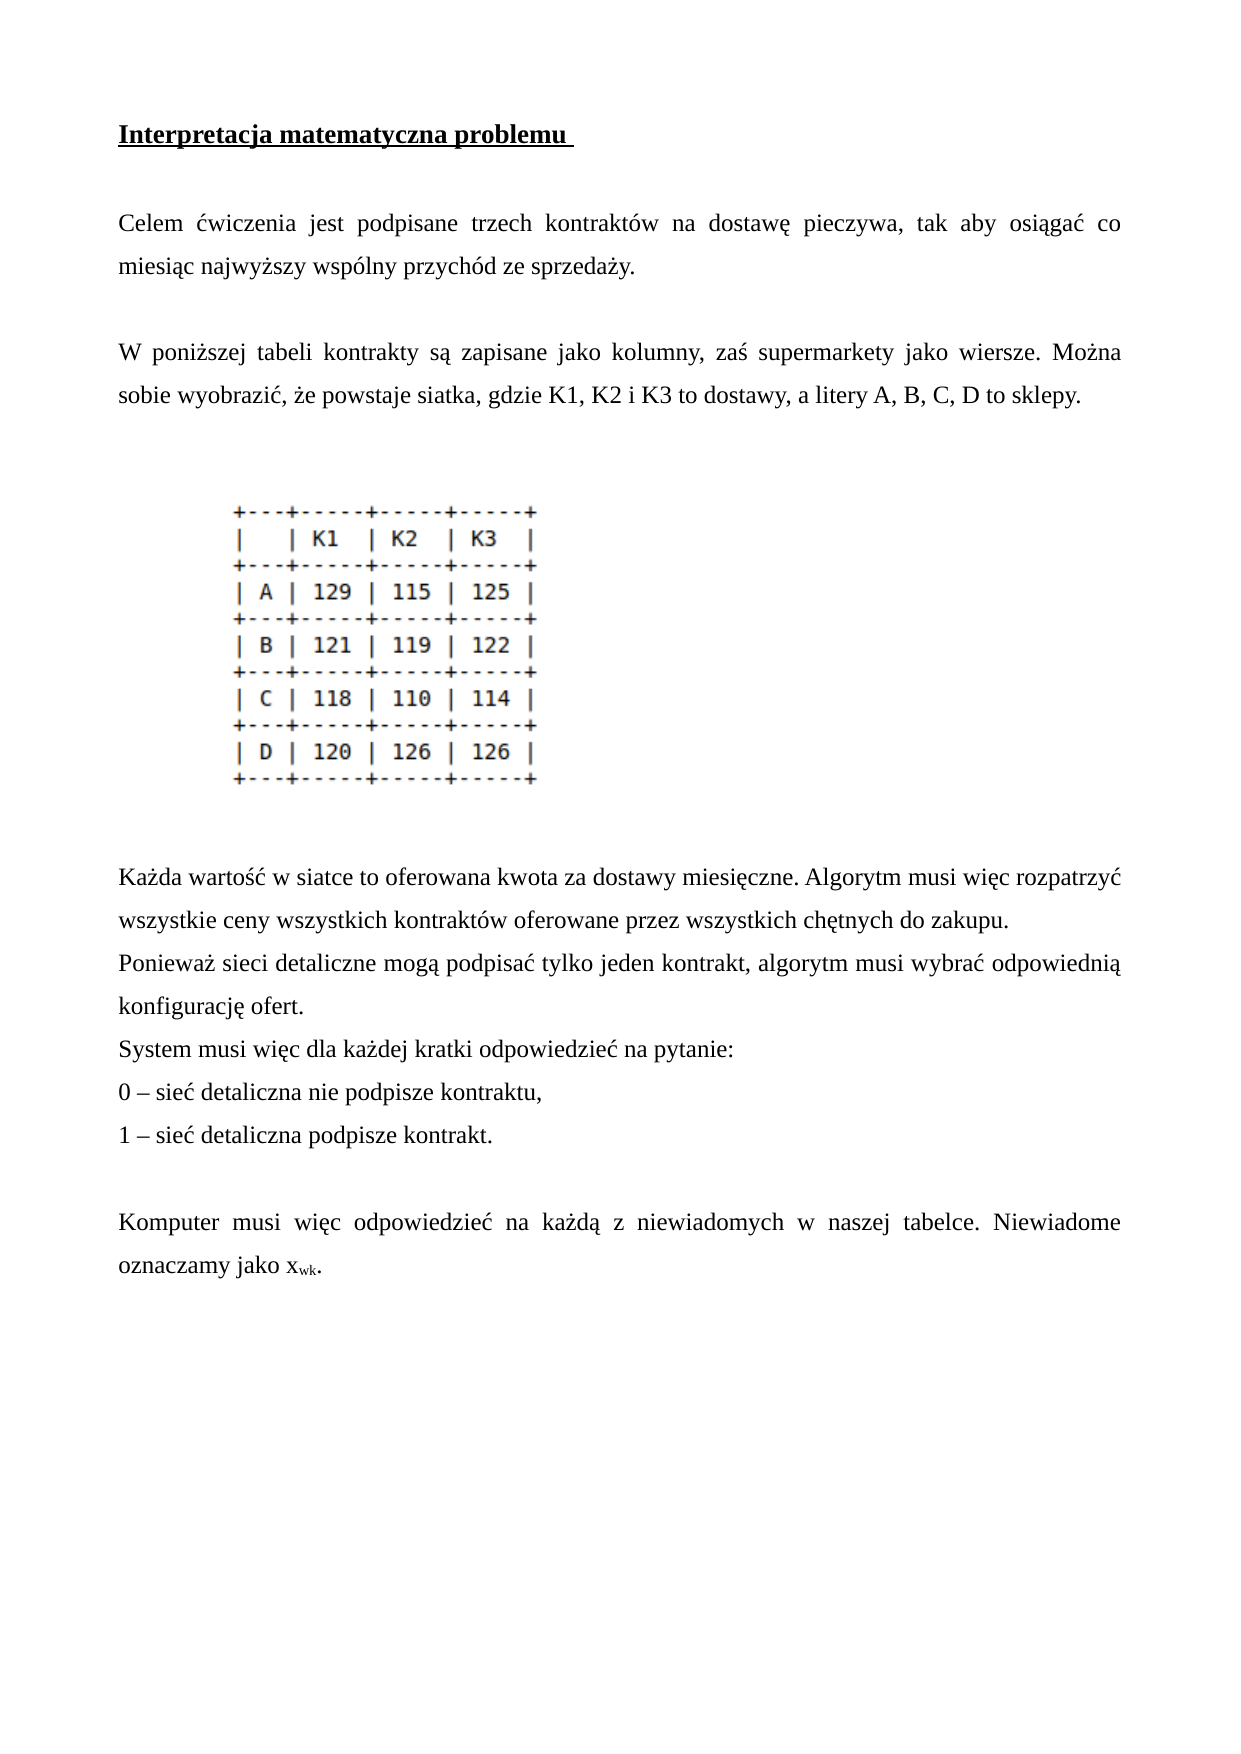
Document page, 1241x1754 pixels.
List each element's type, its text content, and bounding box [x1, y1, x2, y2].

text Ponieważ sieci detaliczne mogą podpisać tylko jeden kontrakt, algorytm musi wybrać odpowiednią konfigurację ofert. [118, 948, 1122, 1020]
text Każda wartość w siatce to oferowana kwota za dostawy miesięczne. Algorytm musi więc rozpatrzyć wszystkie ceny wszystkich kontraktów oferowane przez wszystkich chętnych do zakupu. [118, 862, 1122, 933]
text 1 – sieć detaliczna podpisze kontrakt. [118, 1120, 1122, 1149]
text Komputer musi więc odpowiedzieć na każdą z niewiadomych w naszej tabelce. Niewiadome oznaczamy jako xwk. [118, 1207, 1122, 1278]
text Celem ćwiczenia jest podpisane trzech kontraktów na dostawę pieczywa, tak aby osiągać co miesiąc najwyższy wspólny przychód ze sprzedaży. [118, 208, 1122, 280]
text W poniższej tabeli kontrakty są zapisane jako kolumny, zaś supermarkety jako wiersze. Można sobie wyobrazić, że powstaje siatka, gdzie K1, K2 i K3 to dostawy, a litery A, B, C, D to sklepy. [118, 337, 1122, 409]
text Interpretacja matematyczna problemu [118, 118, 1122, 149]
text System musi więc dla każdej kratki odpowiedzieć na pytanie: [118, 1034, 1122, 1063]
picture [219, 479, 559, 805]
text 0 – sieć detaliczna nie podpisze kontraktu, [118, 1077, 1122, 1106]
